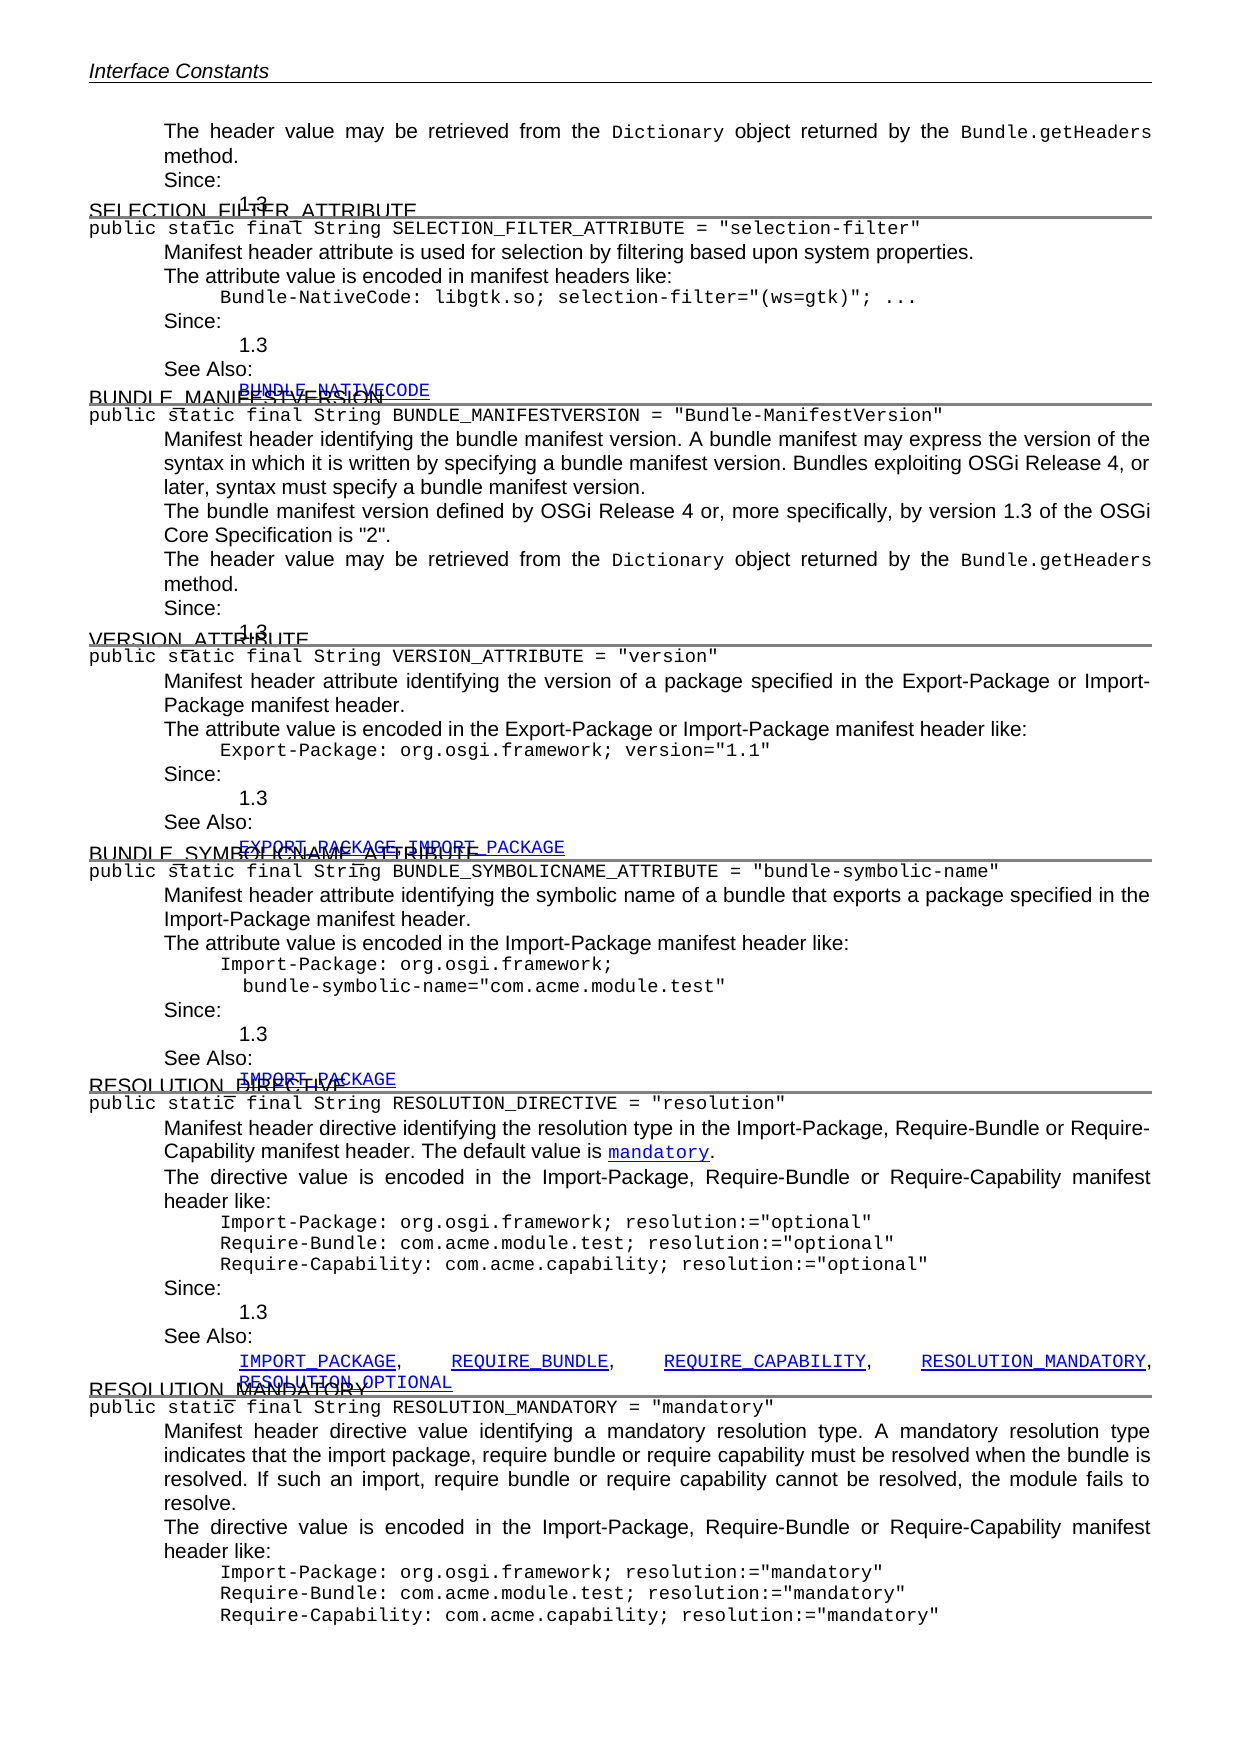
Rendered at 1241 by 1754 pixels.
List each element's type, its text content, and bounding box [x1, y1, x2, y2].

text Since: [163, 596, 1152, 620]
text IMPORT_PACKAGE [238, 1069, 1152, 1091]
text The attribute value is encoded in manifest headers like: [163, 264, 1152, 288]
text See Also: [163, 1324, 1152, 1348]
text See Also: [163, 1046, 1152, 1069]
text public static final String RESOLUTION_DIRECTIVE = "resolution" [88, 1094, 1152, 1115]
text Manifest header directive identifying the resolution type in the Import-Package, Require-Bundle or Require-Capability manifest header. The default value is mandatory. [163, 1115, 1152, 1164]
text public static final String VERSION_ATTRIBUTE = "version" [88, 647, 1152, 668]
text 1.3 [238, 786, 1152, 809]
text The header value may be retrieved from the Dictionary object returned by the Bundle.getHeaders method. [163, 547, 1152, 596]
text BUNDLE_NATIVECODE [238, 381, 1152, 402]
text 1.3 [238, 1022, 1152, 1046]
text Manifest header identifying the bundle manifest version. A bundle manifest may express the version of the syntax in which it is written by specifying a bundle manifest version. Bundles exploiting OSGi Release 4, or later, syntax must specify a bundle manifest version. [163, 427, 1152, 499]
text Since: [163, 168, 1152, 192]
text Manifest header attribute identifying the version of a package specified in the Export-Package or Import-Package manifest header. [163, 668, 1152, 716]
text See Also: [163, 809, 1152, 833]
text public static final String RESOLUTION_MANDATORY = "mandatory" [88, 1398, 1152, 1419]
text public static final String BUNDLE_MANIFESTVERSION = "Bundle-ManifestVersion" [88, 406, 1152, 427]
text Since: [163, 998, 1152, 1022]
text The bundle manifest version defined by OSGi Release 4 or, more specifically, by version 1.3 of the OSGi Core Specification is "2". [163, 499, 1152, 547]
text Import-Package: org.osgi.framework; resolution:="mandatory" Require-Bundle: com.acme.module.test; resolution:="mandatory" Require-Capability: com.acme.capability; resolution:="mandatory" [163, 1563, 1152, 1627]
text Import-Package: org.osgi.framework; bundle-symbolic-name="com.acme.module.test" [163, 955, 1152, 998]
text 1.3 [238, 1300, 1152, 1324]
text IMPORT_PACKAGE, REQUIRE_BUNDLE, REQUIRE_CAPABILITY, RESOLUTION_MANDATORY, RESOLUTION_OPTIONAL [238, 1348, 1152, 1394]
text See Also: [163, 357, 1152, 381]
text Bundle-NativeCode: libgtk.so; selection-filter="(ws=gtk)"; ... [163, 288, 1152, 309]
text public static final String BUNDLE_SYMBOLICNAME_ATTRIBUTE = "bundle-symbolic-name" [88, 862, 1152, 883]
text EXPORT_PACKAGE, IMPORT_PACKAGE [238, 833, 1152, 859]
text Manifest header attribute is used for selection by filtering based upon system properties. [163, 240, 1152, 264]
text 1.3 [238, 620, 1152, 644]
text The header value may be retrieved from the Dictionary object returned by the Bundle.getHeaders method. [163, 118, 1152, 168]
text The directive value is encoded in the Import-Package, Require-Bundle or Require-Capability manifest header like: [163, 1164, 1152, 1212]
text 1.3 [238, 333, 1152, 357]
text The directive value is encoded in the Import-Package, Require-Bundle or Require-Capability manifest header like: [163, 1515, 1152, 1563]
text Since: [163, 762, 1152, 786]
text 1.3 [238, 192, 1152, 216]
text The attribute value is encoded in the Import-Package manifest header like: [163, 931, 1152, 955]
text Export-Package: org.osgi.framework; version="1.1" [163, 740, 1152, 762]
text The attribute value is encoded in the Export-Package or Import-Package manifest header like: [163, 716, 1152, 740]
text Manifest header directive value identifying a mandatory resolution type. A mandatory resolution type indicates that the import package, require bundle or require capability must be resolved when the bundle is resolved. If such an import, require bundle or require capability cannot be resolved, the module fails to resolve. [163, 1419, 1152, 1515]
text public static final String SELECTION_FILTER_ATTRIBUTE = "selection-filter" [88, 219, 1152, 240]
text Manifest header attribute identifying the symbolic name of a bundle that exports a package specified in the Import-Package manifest header. [163, 883, 1152, 931]
text Import-Package: org.osgi.framework; resolution:="optional" Require-Bundle: com.acme.module.test; resolution:="optional" Require-Capability: com.acme.capability; resolution:="optional" [163, 1212, 1152, 1276]
text Since: [163, 309, 1152, 333]
text Since: [163, 1276, 1152, 1300]
